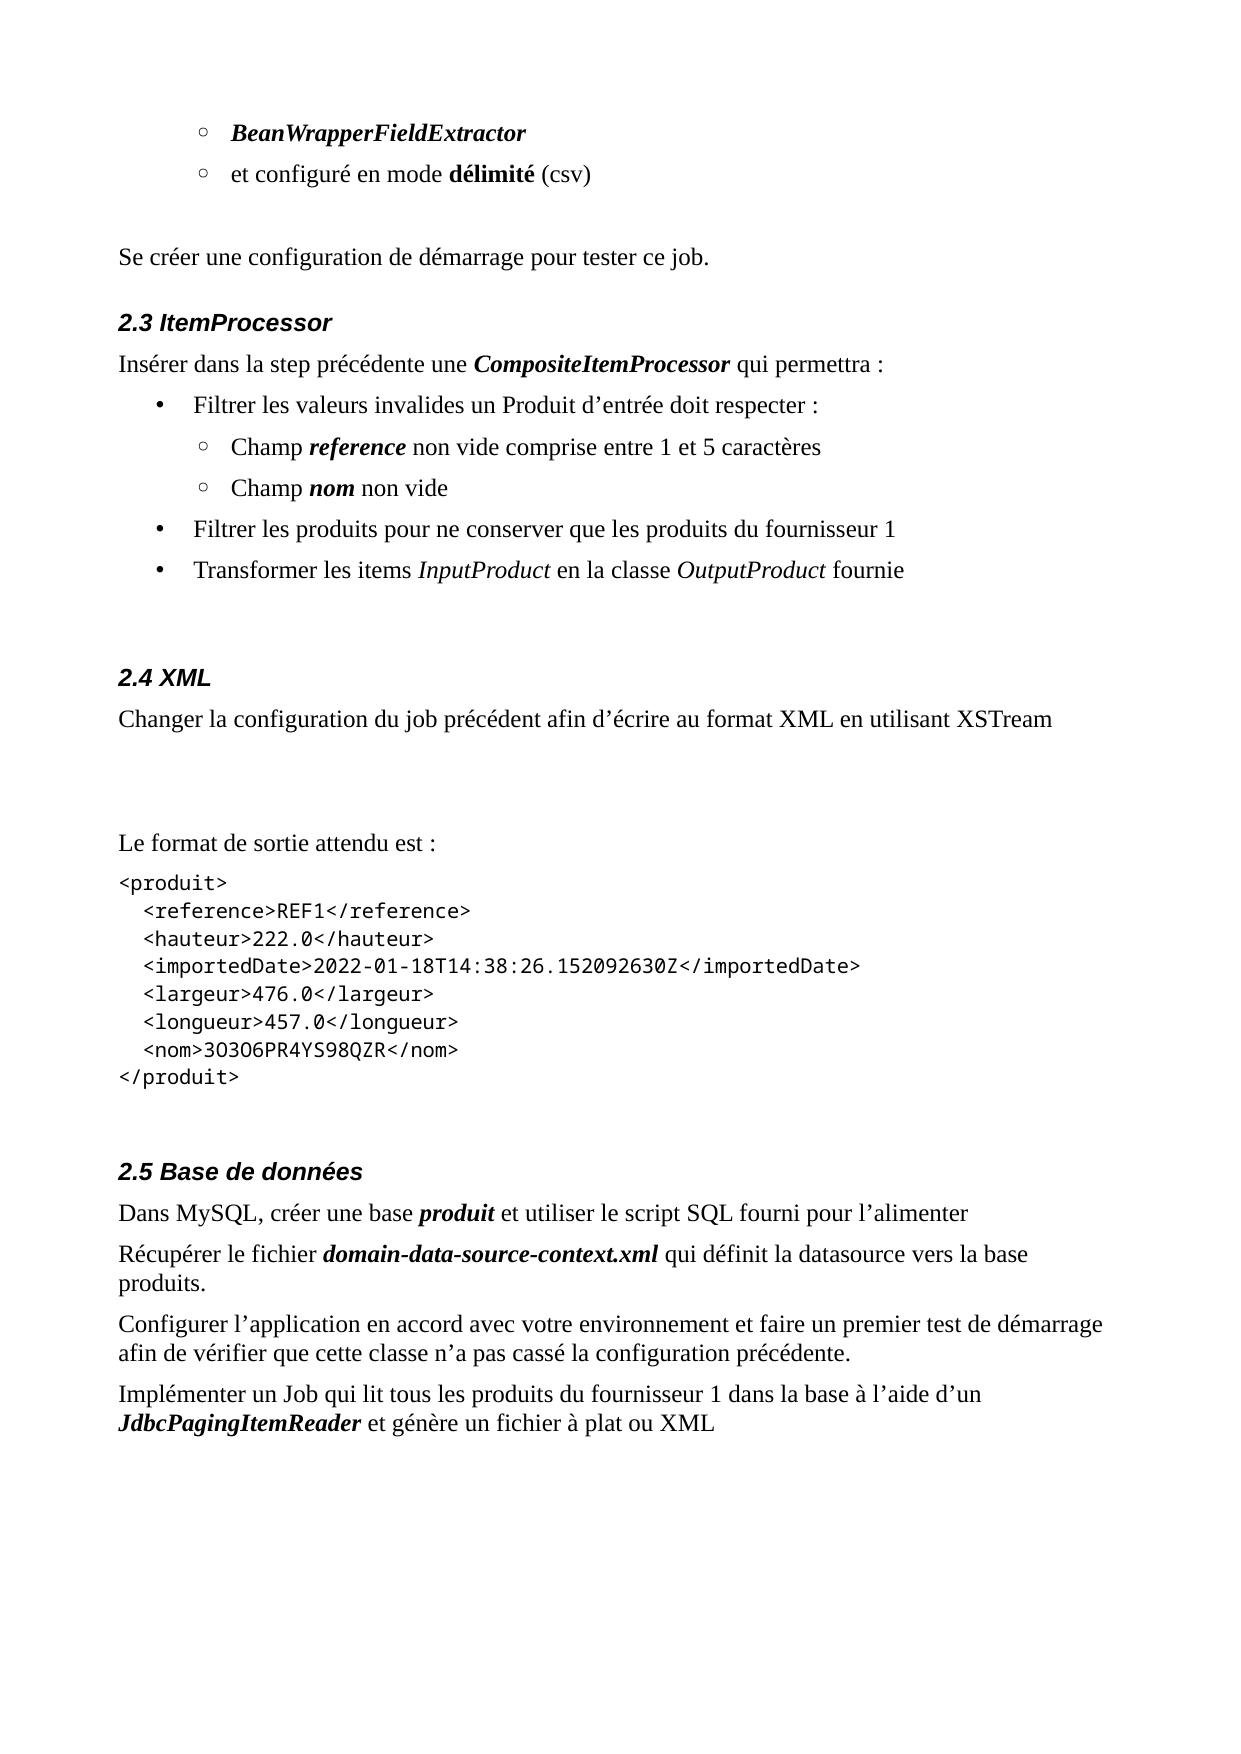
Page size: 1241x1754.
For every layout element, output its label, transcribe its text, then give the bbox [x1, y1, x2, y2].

text Dans MySQL, créer une base produit et utiliser le script SQL fourni pour l’alimenter [118, 1198, 1122, 1227]
text <produit> [118, 869, 1122, 897]
text Le format de sortie attendu est : [118, 828, 1122, 856]
text Changer la configuration du job précédent afin d’écrire au format XML en utilisant XSTream [118, 704, 1122, 733]
list Transformer les items InputProduct en la classe OutputProduct fournie [156, 555, 1122, 584]
text </produit> [118, 1063, 1122, 1091]
text Insérer dans la step précédente une CompositeItemProcessor qui permettra : [118, 349, 1122, 378]
subtitle 2.5 Base de données [118, 1157, 1122, 1185]
subtitle 2.4 XML [118, 663, 1122, 691]
text Se créer une configuration de démarrage pour tester ce job. [118, 242, 1122, 271]
subtitle 2.3 ItemProcessor [118, 308, 1122, 337]
list Filtrer les valeurs invalides un Produit d’entrée doit respecter : [156, 390, 1122, 419]
text <hauteur>222.0</hauteur> [118, 924, 1122, 952]
list et configuré en mode délimité (csv) [193, 159, 1122, 188]
text <reference>REF1</reference> [118, 897, 1122, 924]
text Implémenter un Job qui lit tous les produits du fournisseur 1 dans la base à l’aide d’un JdbcPagingItemReader et génère un fichier à plat ou XML [118, 1379, 1122, 1437]
text <longueur>457.0</longueur> [118, 1007, 1122, 1035]
list Champ reference non vide comprise entre 1 et 5 caractères [193, 432, 1122, 460]
list Filtrer les produits pour ne conserver que les produits du fournisseur 1 [156, 514, 1122, 543]
text Configurer l’application en accord avec votre environnement et faire un premier test de démarrage afin de vérifier que cette classe n’a pas cassé la configuration précédente. [118, 1309, 1122, 1367]
text <largeur>476.0</largeur> [118, 980, 1122, 1007]
list BeanWrapperFieldExtractor [193, 118, 1122, 147]
text Récupérer le fichier domain-data-source-context.xml qui définit la datasource vers la base produits. [118, 1239, 1122, 1297]
text <importedDate>2022-01-18T14:38:26.152092630Z</importedDate> [118, 952, 1122, 980]
text <nom>3O3O6PR4YS98QZR</nom> [118, 1035, 1122, 1063]
list Champ nom non vide [193, 473, 1122, 502]
